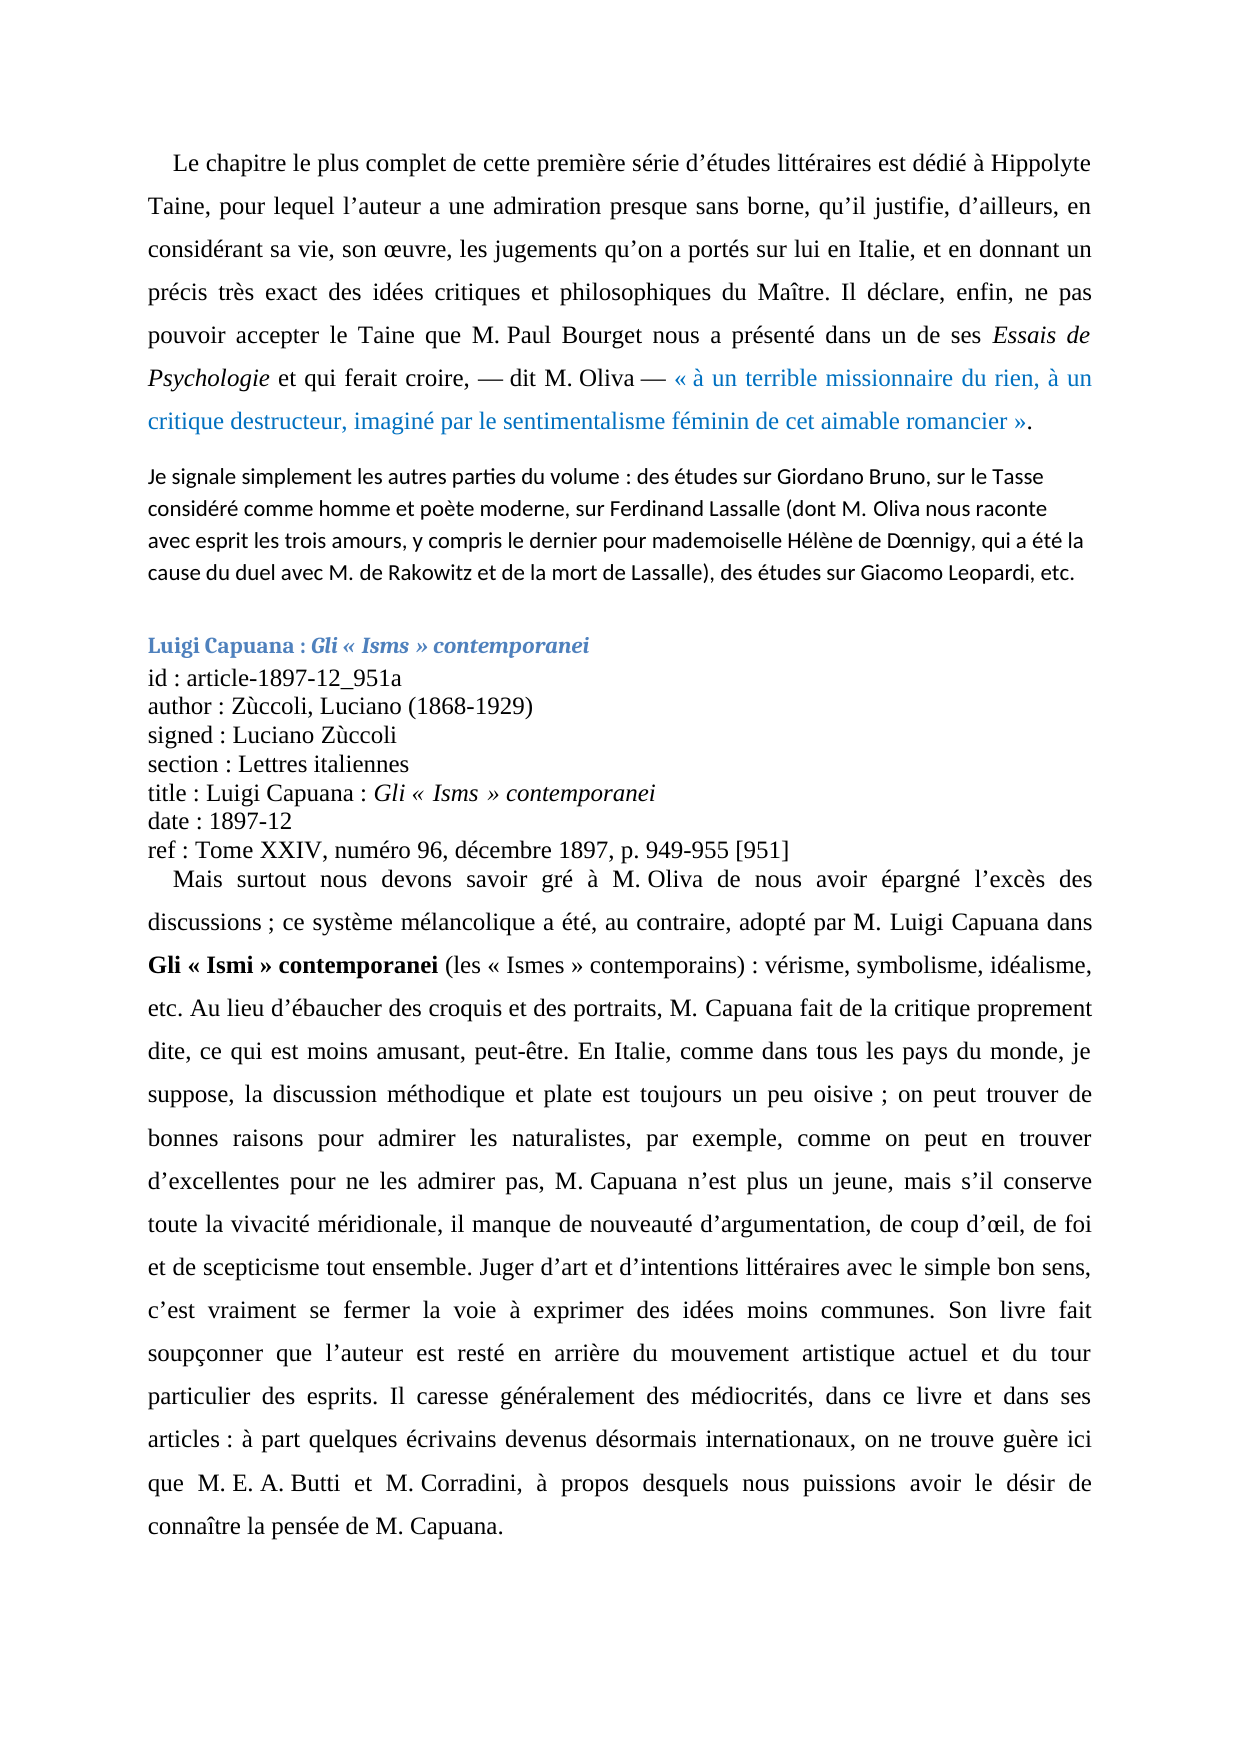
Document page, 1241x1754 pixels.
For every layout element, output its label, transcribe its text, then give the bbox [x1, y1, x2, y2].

text Je signale simplement les autres parties du volume : des études sur Giordano Bruno, sur le Tasse considéré comme homme et poète moderne, sur Ferdinand Lassalle (dont M. Oliva nous raconte avec esprit les trois amours, y compris le dernier pour mademoiselle Hélène de Dœnnigy, qui a été la cause du duel avec M. de Rakowitz et de la mort de Lassalle), des études sur Giacomo Leopardi, etc. [148, 462, 1093, 587]
text Le chapitre le plus complet de cette première série d’études littéraires est dédié à Hippolyte Taine, pour lequel l’auteur a une admiration presque sans borne, qu’il justifie, d’ailleurs, en considérant sa vie, son œuvre, les jugements qu’on a portés sur lui en Italie, et en donnant un précis très exact des idées critiques et philosophiques du Maître. Il déclare, enfin, ne pas pouvoir accepter le Taine que M. Paul Bourget nous a présenté dans un de ses Essais de Psychologie et qui ferait croire, — dit M. Oliva — « à un terrible missionnaire du rien, à un critique destructeur, imaginé par le sentimentalisme féminin de cet aimable romancier ». [148, 148, 1093, 435]
text id : article-1897-12_951a [148, 663, 1093, 691]
text signed : Luciano Zùccoli [148, 720, 1093, 749]
text title : Luigi Capuana : Gli « Isms » contemporanei [148, 778, 1093, 806]
text section : Lettres italiennes [148, 749, 1093, 778]
text ref : Tome XXIV, numéro 96, décembre 1897, p. 949-955 [951] [148, 835, 1093, 864]
text Mais surtout nous devons savoir gré à M. Oliva de nous avoir épargné l’excès des discussions ; ce système mélancolique a été, au contraire, adopté par M. Luigi Capuana dans Gli « Ismi » contemporanei (les « Ismes » contemporains) : vérisme, symbolisme, idéalisme, etc. Au lieu d’ébaucher des croquis et des portraits, M. Capuana fait de la critique proprement dite, ce qui est moins amusant, peut-être. En Italie, comme dans tous les pays du monde, je suppose, la discussion méthodique et plate est toujours un peu oisive ; on peut trouver de bonnes raisons pour admirer les naturalistes, par exemple, comme on peut en trouver d’excellentes pour ne les admirer pas, M. Capuana n’est plus un jeune, mais s’il conserve toute la vivacité méridionale, il manque de nouveauté d’argumentation, de coup d’œil, de foi et de scepticisme tout ensemble. Juger d’art et d’intentions littéraires avec le simple bon sens, c’est vraiment se fermer la voie à exprimer des idées moins communes. Son livre fait soupçonner que l’auteur est resté en arrière du mouvement artistique actuel et du tour particulier des esprits. Il caresse généralement des médiocrités, dans ce livre et dans ses articles : à part quelques écrivains devenus désormais internationaux, on ne trouve guère ici que M. E. A. Butti et M. Corradini, à propos desquels nous puissions avoir le désir de connaître la pensée de M. Capuana. [148, 864, 1093, 1539]
subtitle Luigi Capuana : Gli « Isms » contemporanei [148, 632, 1093, 659]
text date : 1897-12 [148, 806, 1093, 835]
text author : Zùccoli, Luciano (1868-1929) [148, 691, 1093, 720]
